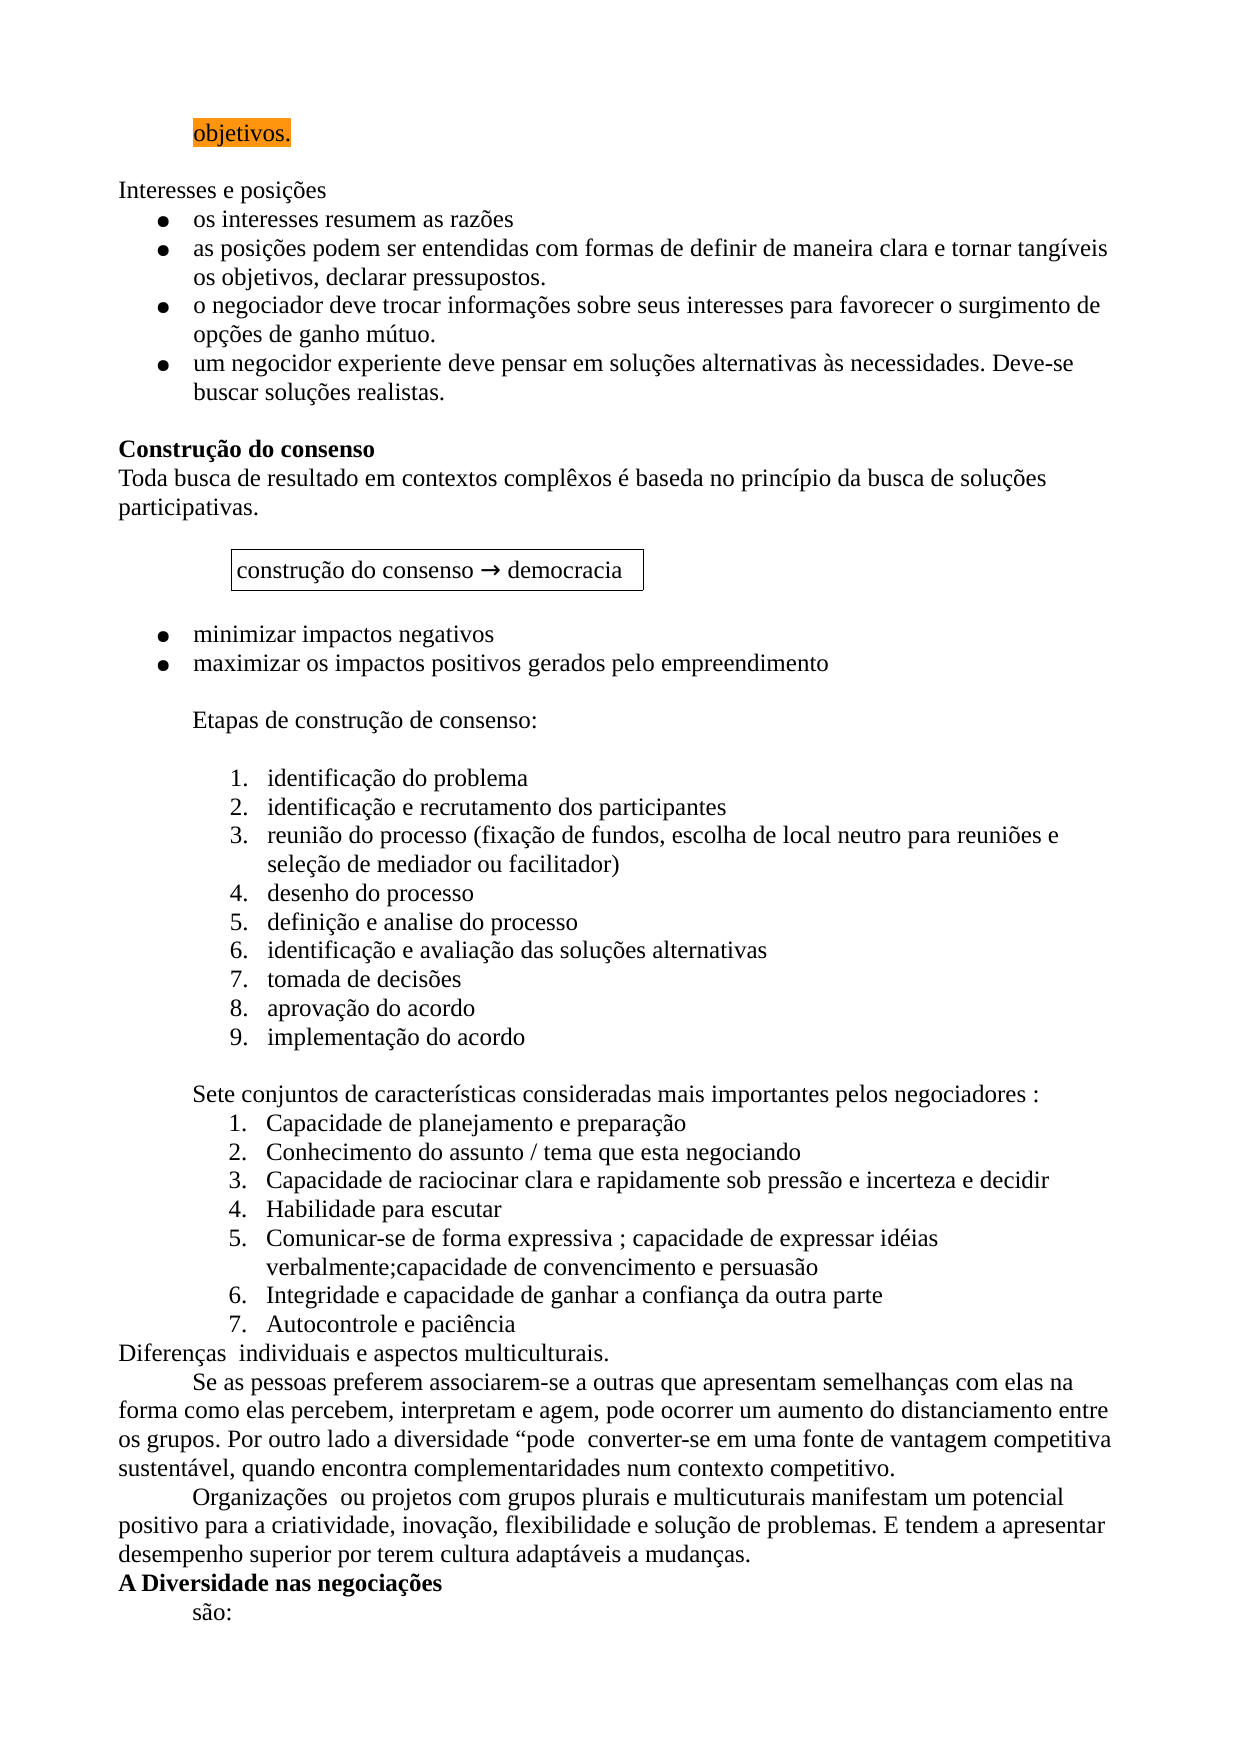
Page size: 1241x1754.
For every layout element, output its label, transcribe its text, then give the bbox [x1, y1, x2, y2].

list Capacidade de planejamento e preparação [228, 1108, 1122, 1137]
list identificação do problema [229, 763, 1122, 792]
list Comunicar-se de forma expressiva ; capacidade de expressar idéias verbalmente;capacidade de convencimento e persuasão [228, 1223, 1122, 1280]
list implementação do acordo [229, 1022, 1122, 1050]
list os interesses resumem as razões [156, 204, 1122, 233]
list identificação e recrutamento dos participantes [229, 792, 1122, 820]
text são: [118, 1597, 1122, 1625]
list Habilidade para escutar [228, 1194, 1122, 1223]
list desenho do processo [229, 878, 1122, 907]
text Interesses e posições [118, 176, 1122, 204]
list identificação e avaliação das soluções alternativas [229, 935, 1122, 964]
table_header construção do consenso → democracia [232, 550, 643, 590]
list reunião do processo (fixação de fundos, escolha de local neutro para reuniões e seleção de mediador ou facilitador) [229, 820, 1122, 878]
list tomada de decisões [229, 964, 1122, 993]
text Se as pessoas preferem associarem-se a outras que apresentam semelhanças com elas na forma como elas percebem, interpretam e agem, pode ocorrer um aumento do distanciamento entre os grupos. Por outro lado a diversidade “pode converter-se em uma fonte de vantagem competitiva sustentável, quando encontra complementaridades num contexto competitivo. [118, 1367, 1122, 1482]
text Construção do consenso [118, 434, 1122, 463]
list minimizar impactos negativos [156, 619, 1122, 648]
text Sete conjuntos de características consideradas mais importantes pelos negociadores : [118, 1079, 1122, 1108]
list objetivos. [156, 118, 1122, 147]
list Capacidade de raciocinar clara e rapidamente sob pressão e incerteza e decidir [228, 1165, 1122, 1194]
list aprovação do acordo [229, 993, 1122, 1022]
list maximizar os impactos positivos gerados pelo empreendimento [156, 648, 1122, 677]
text Diferenças individuais e aspectos multiculturais. [118, 1338, 1122, 1367]
list Integridade e capacidade de ganhar a confiança da outra parte [228, 1280, 1122, 1309]
text A Diversidade nas negociações [118, 1568, 1122, 1597]
list Conhecimento do assunto / tema que esta negociando [228, 1137, 1122, 1165]
list as posições podem ser entendidas com formas de definir de maneira clara e tornar tangíveis os objetivos, declarar pressupostos. [156, 233, 1122, 291]
list um negocidor experiente deve pensar em soluções alternativas às necessidades. Deve-se buscar soluções realistas. [156, 348, 1122, 406]
text Etapas de construção de consenso: [118, 705, 1122, 734]
text Organizações ou projetos com grupos plurais e multicuturais manifestam um potencial positivo para a criatividade, inovação, flexibilidade e solução de problemas. E tendem a apresentar desempenho superior por terem cultura adaptáveis a mudanças. [118, 1482, 1122, 1568]
list definição e analise do processo [229, 907, 1122, 935]
list Autocontrole e paciência [228, 1309, 1122, 1338]
list o negociador deve trocar informações sobre seus interesses para favorecer o surgimento de opções de ganho mútuo. [156, 291, 1122, 348]
text Toda busca de resultado em contextos complêxos é baseda no princípio da busca de soluções participativas. [118, 463, 1122, 521]
